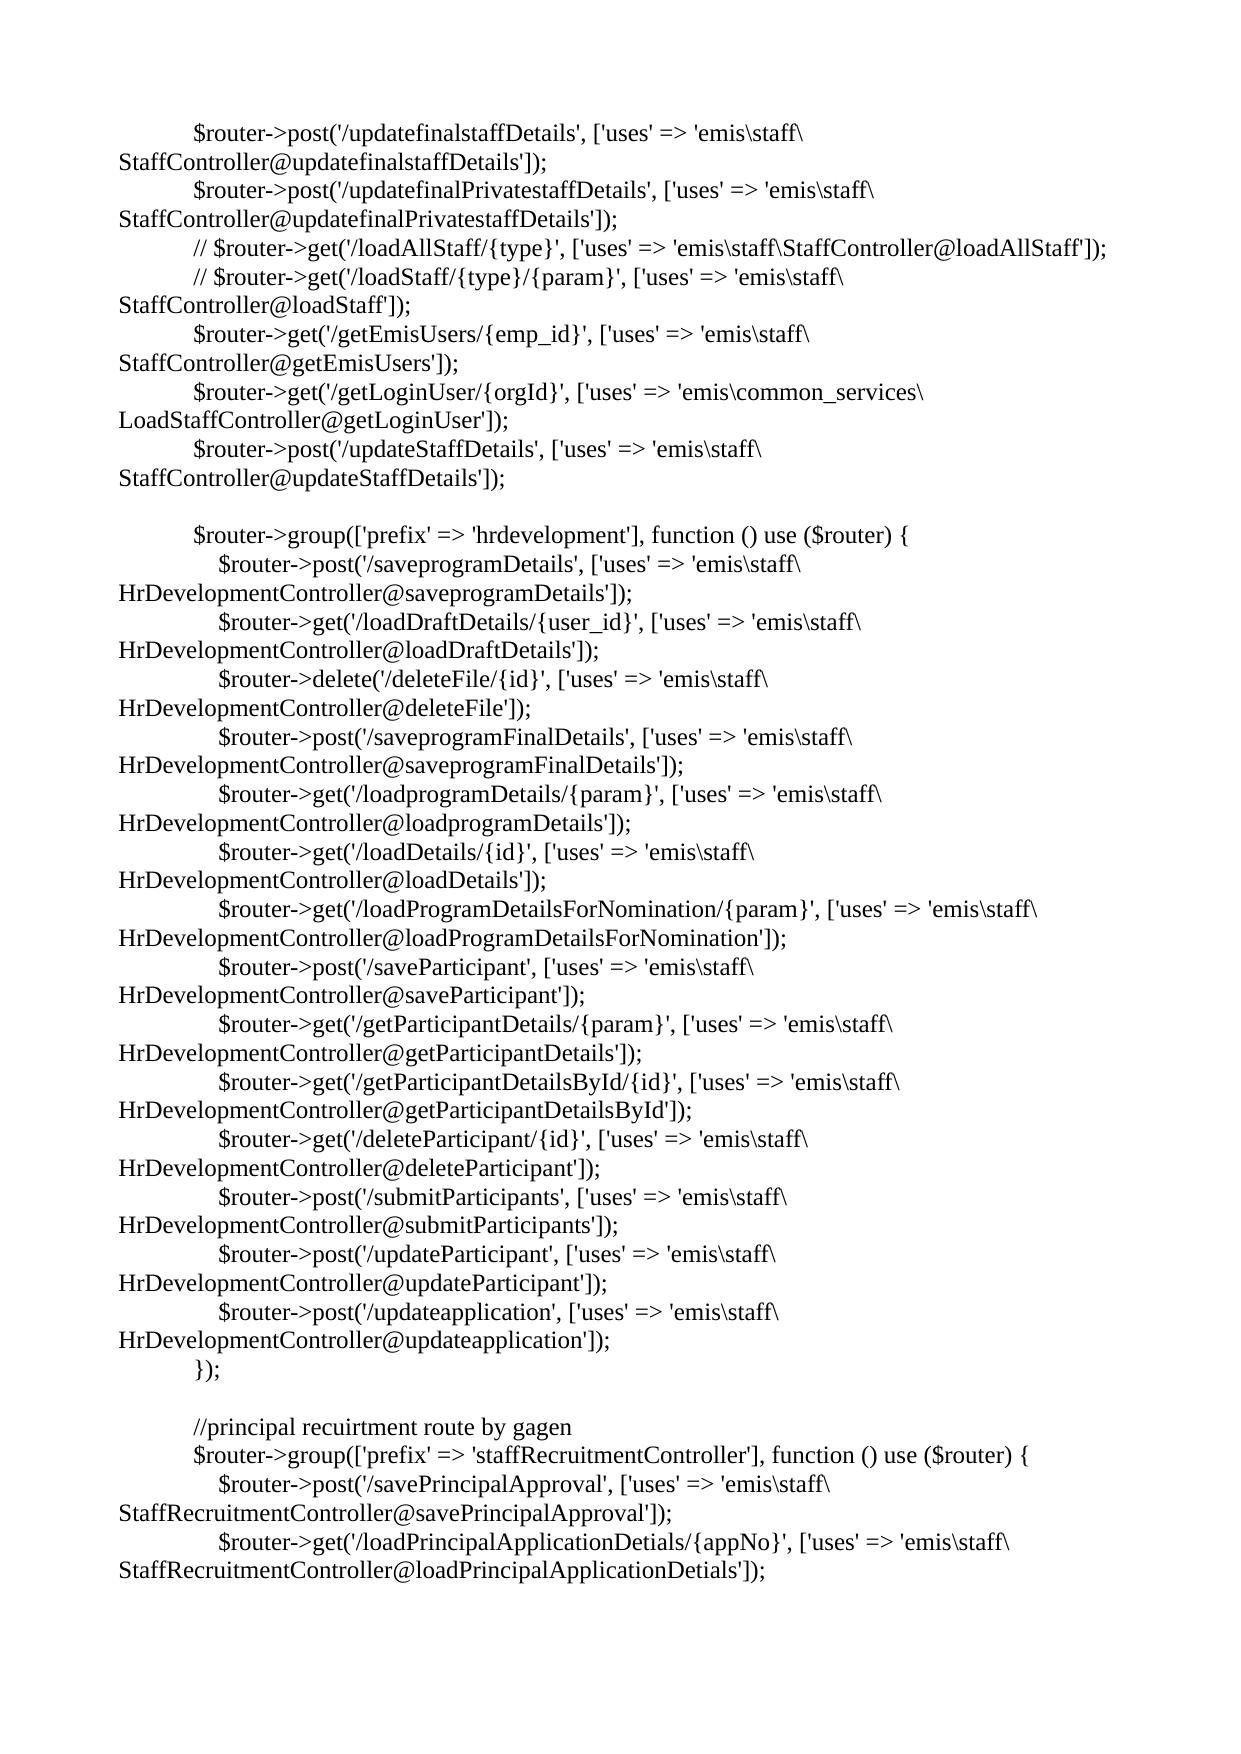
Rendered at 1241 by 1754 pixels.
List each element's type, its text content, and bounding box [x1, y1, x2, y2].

text $router->get('/getLoginUser/{orgId}', ['uses' => 'emis\common_services\LoadStaffController@getLoginUser']); [118, 377, 1122, 434]
text $router->get('/loadDetails/{id}', ['uses' => 'emis\staff\HrDevelopmentController@loadDetails']); [118, 837, 1122, 894]
text $router->post('/updatefinalPrivatestaffDetails', ['uses' => 'emis\staff\StaffController@updatefinalPrivatestaffDetails']); [118, 176, 1122, 233]
text $router->post('/updateParticipant', ['uses' => 'emis\staff\HrDevelopmentController@updateParticipant']); [118, 1239, 1122, 1297]
text $router->post('/updatefinalstaffDetails', ['uses' => 'emis\staff\StaffController@updatefinalstaffDetails']); [118, 118, 1122, 176]
text $router->post('/saveParticipant', ['uses' => 'emis\staff\HrDevelopmentController@saveParticipant']); [118, 952, 1122, 1009]
text $router->get('/getParticipantDetailsById/{id}', ['uses' => 'emis\staff\HrDevelopmentController@getParticipantDetailsById']); [118, 1067, 1122, 1124]
text $router->post('/saveprogramFinalDetails', ['uses' => 'emis\staff\HrDevelopmentController@saveprogramFinalDetails']); [118, 722, 1122, 779]
text $router->get('/deleteParticipant/{id}', ['uses' => 'emis\staff\HrDevelopmentController@deleteParticipant']); [118, 1124, 1122, 1182]
text $router->group(['prefix' => 'staffRecruitmentController'], function () use ($router) { [118, 1441, 1122, 1469]
text $router->get('/loadPrincipalApplicationDetials/{appNo}', ['uses' => 'emis\staff\StaffRecruitmentController@loadPrincipalApplicationDetials']); [118, 1527, 1122, 1584]
text $router->post('/savePrincipalApproval', ['uses' => 'emis\staff\StaffRecruitmentController@savePrincipalApproval']); [118, 1469, 1122, 1527]
text $router->post('/updateapplication', ['uses' => 'emis\staff\HrDevelopmentController@updateapplication']); [118, 1297, 1122, 1354]
text // $router->get('/loadStaff/{type}/{param}', ['uses' => 'emis\staff\StaffController@loadStaff']); [118, 262, 1122, 319]
text $router->post('/saveprogramDetails', ['uses' => 'emis\staff\HrDevelopmentController@saveprogramDetails']); [118, 549, 1122, 607]
text $router->get('/loadProgramDetailsForNomination/{param}', ['uses' => 'emis\staff\HrDevelopmentController@loadProgramDetailsForNomination']); [118, 894, 1122, 952]
text $router->get('/getEmisUsers/{emp_id}', ['uses' => 'emis\staff\StaffController@getEmisUsers']); [118, 319, 1122, 377]
text $router->get('/loadprogramDetails/{param}', ['uses' => 'emis\staff\HrDevelopmentController@loadprogramDetails']); [118, 779, 1122, 837]
text $router->post('/submitParticipants', ['uses' => 'emis\staff\HrDevelopmentController@submitParticipants']); [118, 1182, 1122, 1239]
text $router->get('/getParticipantDetails/{param}', ['uses' => 'emis\staff\HrDevelopmentController@getParticipantDetails']); [118, 1009, 1122, 1067]
text $router->group(['prefix' => 'hrdevelopment'], function () use ($router) { [118, 521, 1122, 549]
text // $router->get('/loadAllStaff/{type}', ['uses' => 'emis\staff\StaffController@loadAllStaff']); [118, 233, 1122, 262]
text //principal recuirtment route by gagen [118, 1412, 1122, 1441]
text }); [118, 1354, 1122, 1383]
text $router->delete('/deleteFile/{id}', ['uses' => 'emis\staff\HrDevelopmentController@deleteFile']); [118, 664, 1122, 722]
text $router->post('/updateStaffDetails', ['uses' => 'emis\staff\StaffController@updateStaffDetails']); [118, 434, 1122, 492]
text $router->get('/loadDraftDetails/{user_id}', ['uses' => 'emis\staff\HrDevelopmentController@loadDraftDetails']); [118, 607, 1122, 664]
